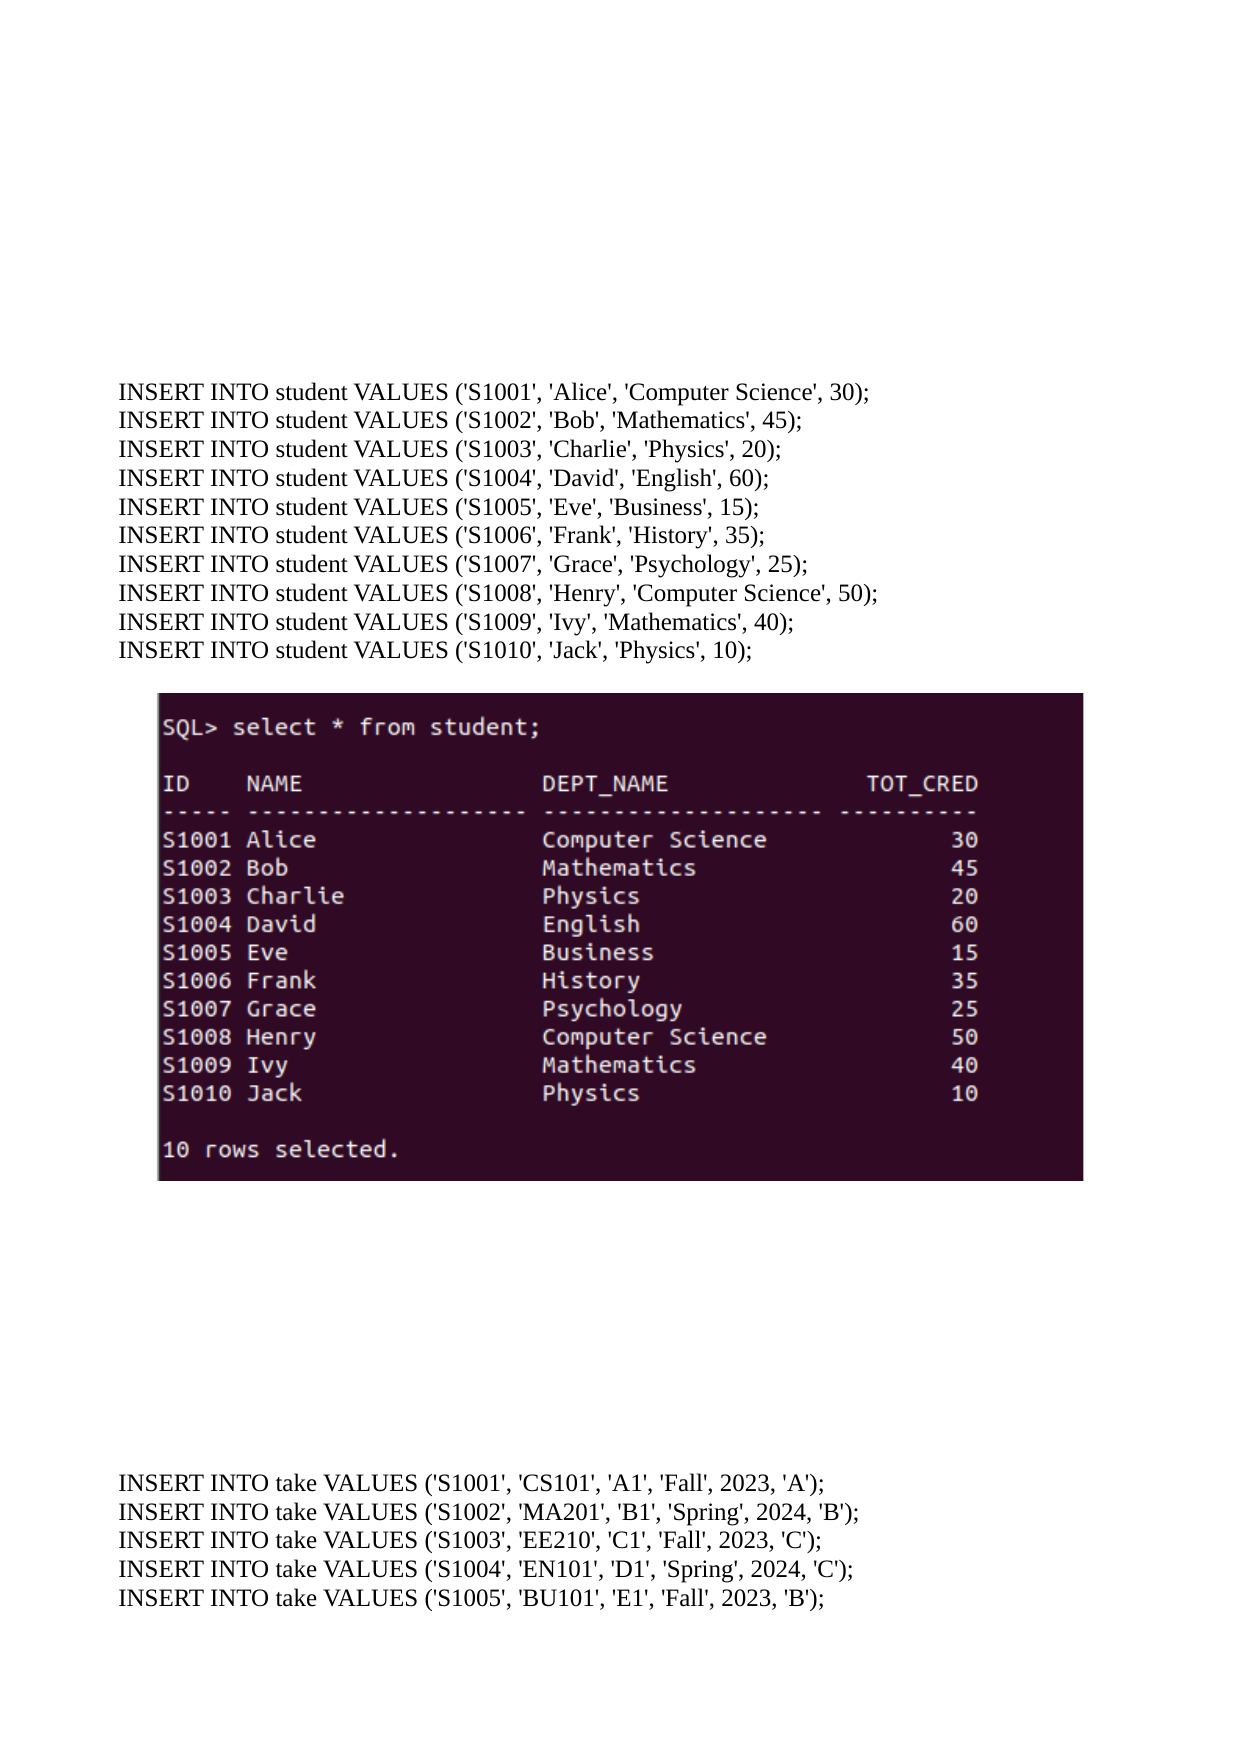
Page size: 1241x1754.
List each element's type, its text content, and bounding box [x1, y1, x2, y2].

text INSERT INTO student VALUES ('S1004', 'David', 'English', 60); [118, 463, 1122, 492]
text INSERT INTO student VALUES ('S1002', 'Bob', 'Mathematics', 45); [118, 406, 1122, 434]
text INSERT INTO student VALUES ('S1001', 'Alice', 'Computer Science', 30); [118, 377, 1122, 406]
text INSERT INTO student VALUES ('S1009', 'Ivy', 'Mathematics', 40); [118, 607, 1122, 636]
text INSERT INTO student VALUES ('S1007', 'Grace', 'Psychology', 25); [118, 549, 1122, 578]
text INSERT INTO student VALUES ('S1008', 'Henry', 'Computer Science', 50); [118, 578, 1122, 607]
text INSERT INTO student VALUES ('S1006', 'Frank', 'History', 35); [118, 521, 1122, 549]
text INSERT INTO student VALUES ('S1010', 'Jack', 'Physics', 10); [118, 636, 1122, 664]
text INSERT INTO student VALUES ('S1005', 'Eve', 'Business', 15); [118, 492, 1122, 521]
text INSERT INTO take VALUES ('S1002', 'MA201', 'B1', 'Spring', 2024, 'B'); [118, 1497, 1122, 1526]
text INSERT INTO take VALUES ('S1001', 'CS101', 'A1', 'Fall', 2023, 'A'); [118, 1468, 1122, 1497]
picture [156, 693, 1084, 1181]
text INSERT INTO take VALUES ('S1003', 'EE210', 'C1', 'Fall', 2023, 'C'); [118, 1526, 1122, 1554]
text INSERT INTO student VALUES ('S1003', 'Charlie', 'Physics', 20); [118, 434, 1122, 463]
text INSERT INTO take VALUES ('S1004', 'EN101', 'D1', 'Spring', 2024, 'C'); [118, 1554, 1122, 1583]
text INSERT INTO take VALUES ('S1005', 'BU101', 'E1', 'Fall', 2023, 'B'); [118, 1583, 1122, 1612]
